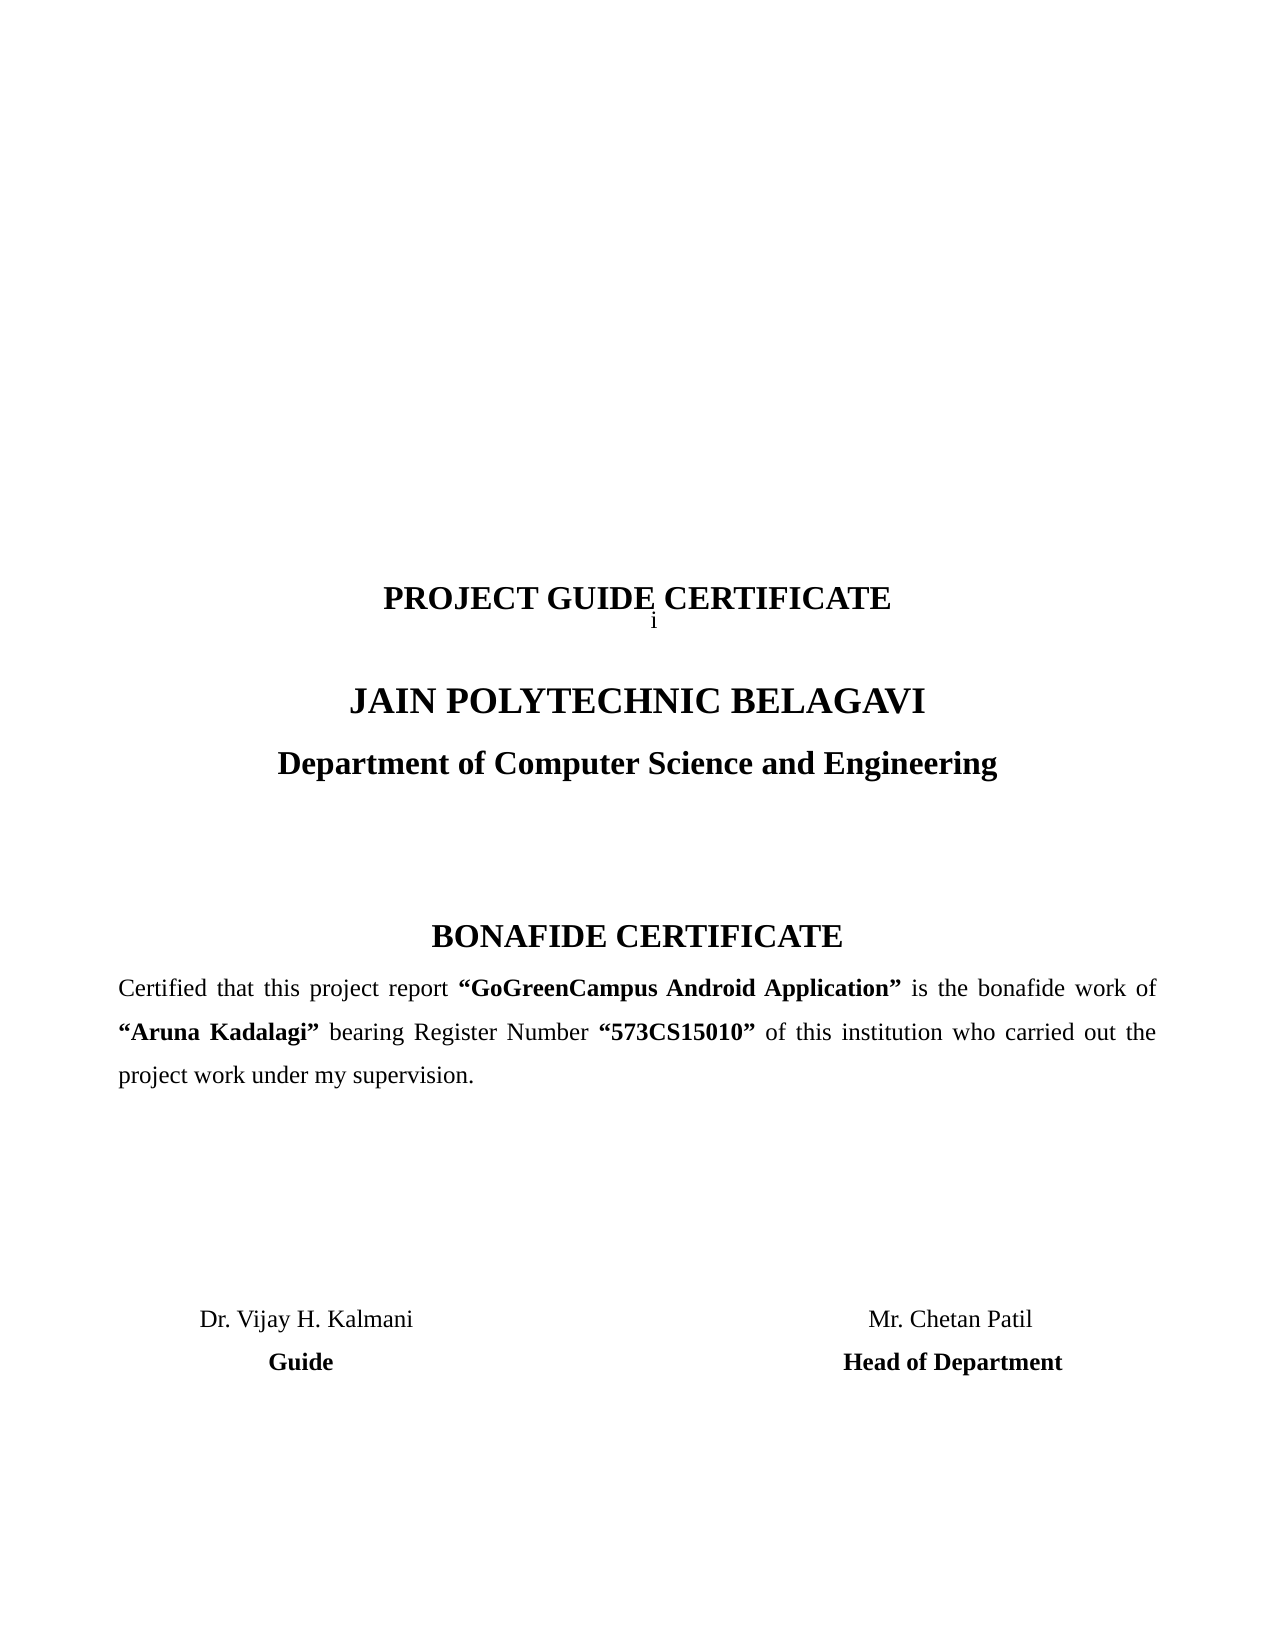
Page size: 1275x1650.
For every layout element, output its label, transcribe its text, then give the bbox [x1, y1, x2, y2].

text Department of Computer Science and Engineering [118, 743, 1157, 782]
text Guide Head of Department [118, 1347, 1157, 1376]
text JAIN POLYTECHNIC BELAGAVI [118, 679, 1157, 722]
text Certified that this project report “GoGreenCampus Android Application” is the bonafide work of “Aruna Kadalagi” bearing Register Number “573CS15010” of this institution who carried out the project work under my supervision. [118, 973, 1157, 1088]
text BONAFIDE CERTIFICATE [118, 916, 1157, 954]
subtitle PROJECT GUIDE CERTIFICATE [118, 578, 1157, 616]
text Dr. Vijay H. Kalmani Mr. Chetan Patil [118, 1304, 1157, 1333]
